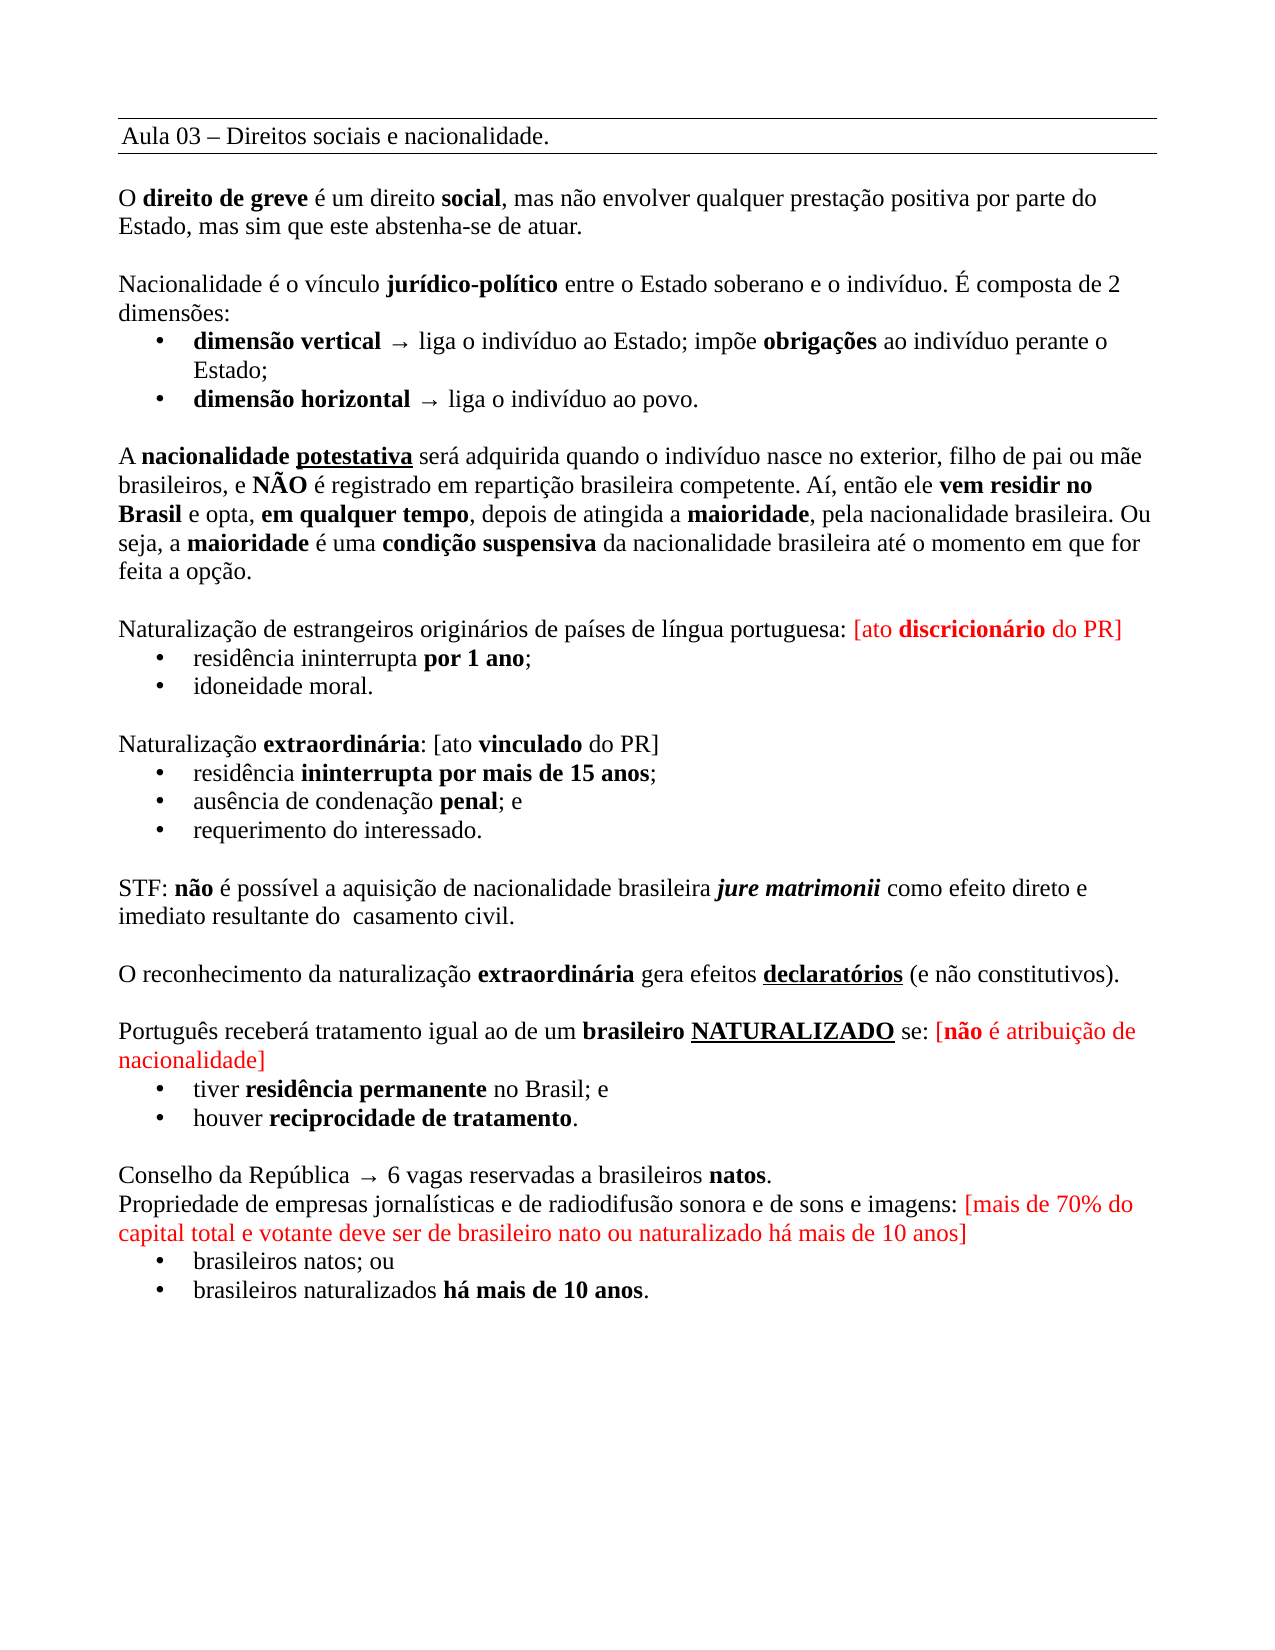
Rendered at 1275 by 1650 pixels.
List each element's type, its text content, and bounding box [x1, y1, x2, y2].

list dimensão horizontal → liga o indivíduo ao povo. [156, 384, 1157, 413]
list dimensão vertical → liga o indivíduo ao Estado; impõe obrigações ao indivíduo perante o Estado; [156, 326, 1157, 384]
text Conselho da República → 6 vagas reservadas a brasileiros natos. [118, 1160, 1157, 1189]
text Português receberá tratamento igual ao de um brasileiro NATURALIZADO se: [não é atribuição de nacionalidade] [118, 1016, 1157, 1074]
list requerimento do interessado. [156, 815, 1157, 844]
text Nacionalidade é o vínculo jurídico-político entre o Estado soberano e o indivíduo. É composta de 2 dimensões: [118, 269, 1157, 326]
text O direito de greve é um direito social, mas não envolver qualquer prestação positiva por parte do Estado, mas sim que este abstenha-se de atuar. [118, 183, 1157, 240]
list residência ininterrupta por mais de 15 anos; [156, 758, 1157, 786]
list residência ininterrupta por 1 ano; [156, 643, 1157, 671]
list brasileiros naturalizados há mais de 10 anos. [156, 1275, 1157, 1304]
text Naturalização extraordinária: [ato vinculado do PR] [118, 729, 1157, 758]
list tiver residência permanente no Brasil; e [156, 1074, 1157, 1103]
text A nacionalidade potestativa será adquirida quando o indivíduo nasce no exterior, filho de pai ou mãe brasileiros, e NÃO é registrado em repartição brasileira competente. Aí, então ele vem residir no Brasil e opta, em qualquer tempo, depois de atingida a maioridade, pela nacionalidade brasileira. Ou seja, a maioridade é uma condição suspensiva da nacionalidade brasileira até o momento em que for feita a opção. [118, 441, 1157, 585]
text Naturalização de estrangeiros originários de países de língua portuguesa: [ato discricionário do PR] [118, 614, 1157, 643]
list ausência de condenação penal; e [156, 786, 1157, 815]
list houver reciprocidade de tratamento. [156, 1103, 1157, 1131]
text Propriedade de empresas jornalísticas e de radiodifusão sonora e de sons e imagens: [mais de 70% do capital total e votante deve ser de brasileiro nato ou naturalizado há mais de 10 anos] [118, 1189, 1157, 1246]
text STF: não é possível a aquisição de nacionalidade brasileira jure matrimonii como efeito direto e imediato resultante do casamento civil. [118, 873, 1157, 930]
text O reconhecimento da naturalização extraordinária gera efeitos declaratórios (e não constitutivos). [118, 959, 1157, 988]
list brasileiros natos; ou [156, 1246, 1157, 1275]
list idoneidade moral. [156, 671, 1157, 700]
